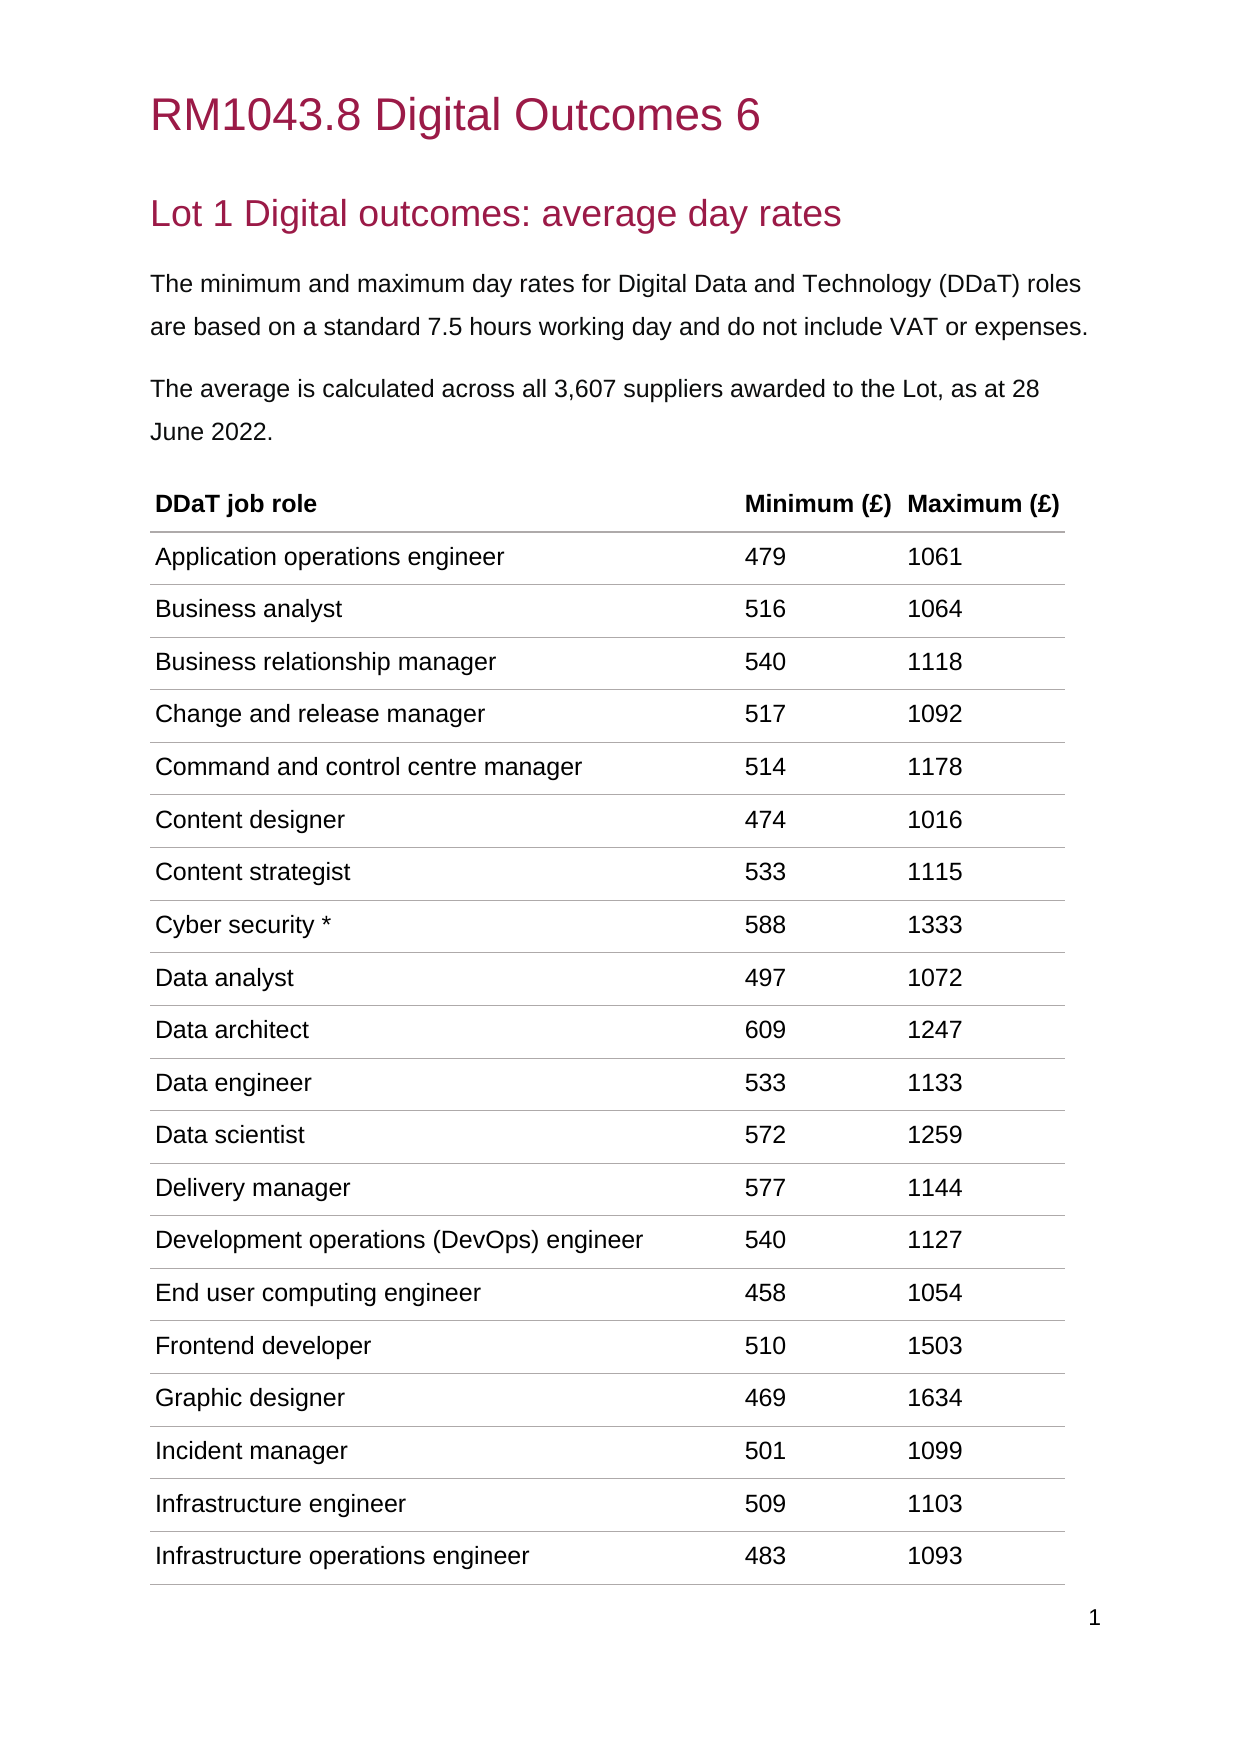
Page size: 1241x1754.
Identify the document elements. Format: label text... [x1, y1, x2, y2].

table_cell 516 [740, 585, 902, 637]
table_cell 1503 [902, 1321, 1065, 1373]
subtitle RM1043.8 Digital Outcomes 6 [150, 87, 1091, 140]
table_cell 1061 [902, 533, 1065, 584]
table_cell End user computing engineer [150, 1269, 740, 1320]
table_cell 588 [740, 901, 902, 952]
table_cell 1259 [902, 1111, 1065, 1163]
table_cell 483 [740, 1532, 902, 1583]
table_cell Frontend developer [150, 1321, 740, 1373]
table_cell Cyber security * [150, 901, 740, 952]
table_cell 1099 [902, 1427, 1065, 1478]
table_cell Infrastructure engineer [150, 1479, 740, 1531]
table_cell 1178 [902, 743, 1065, 794]
table_cell Infrastructure operations engineer [150, 1532, 740, 1583]
table_cell Data analyst [150, 953, 740, 1005]
table_header DDaT job role [150, 479, 740, 531]
table_cell 533 [740, 1059, 902, 1110]
table_cell Change and release manager [150, 690, 740, 742]
table_cell 1072 [902, 953, 1065, 1005]
table_cell Content designer [150, 795, 740, 847]
text The average is calculated across all 3,607 suppliers awarded to the Lot, as at 28 June 2022. [150, 374, 1091, 446]
table_cell 1127 [902, 1216, 1065, 1268]
table_cell 1103 [902, 1479, 1065, 1531]
table_header Maximum (£) [902, 479, 1065, 531]
table_cell 540 [740, 1216, 902, 1268]
table_header Minimum (£) [740, 479, 902, 531]
table_cell Development operations (DevOps) engineer [150, 1216, 740, 1268]
table_cell 1054 [902, 1269, 1065, 1320]
table_cell 469 [740, 1374, 902, 1426]
table_cell 1016 [902, 795, 1065, 847]
table_cell 497 [740, 953, 902, 1005]
table_cell 1064 [902, 585, 1065, 637]
table_cell 458 [740, 1269, 902, 1320]
table_cell Data scientist [150, 1111, 740, 1163]
table_cell 517 [740, 690, 902, 742]
table_cell 1247 [902, 1006, 1065, 1057]
table_cell 1092 [902, 690, 1065, 742]
table_cell 1333 [902, 901, 1065, 952]
table_cell 479 [740, 533, 902, 584]
table_cell 609 [740, 1006, 902, 1057]
table_cell 577 [740, 1164, 902, 1215]
table_cell Data architect [150, 1006, 740, 1057]
table_cell Business analyst [150, 585, 740, 637]
table_cell Business relationship manager [150, 638, 740, 689]
table_cell 533 [740, 848, 902, 899]
table_cell 501 [740, 1427, 902, 1478]
subtitle Lot 1 Digital outcomes: average day rates [150, 192, 1091, 235]
table_cell Content strategist [150, 848, 740, 899]
table_cell Incident manager [150, 1427, 740, 1478]
table_cell Graphic designer [150, 1374, 740, 1426]
table_cell 1133 [902, 1059, 1065, 1110]
table_cell 474 [740, 795, 902, 847]
table_cell Command and control centre manager [150, 743, 740, 794]
table_cell Data engineer [150, 1059, 740, 1110]
table_cell 509 [740, 1479, 902, 1531]
table_cell 1118 [902, 638, 1065, 689]
table_cell 540 [740, 638, 902, 689]
table_cell 510 [740, 1321, 902, 1373]
table_cell 1093 [902, 1532, 1065, 1583]
table_cell 1634 [902, 1374, 1065, 1426]
table_cell Application operations engineer [150, 533, 740, 584]
table_cell 1115 [902, 848, 1065, 899]
table_cell 572 [740, 1111, 902, 1163]
text The minimum and maximum day rates for Digital Data and Technology (DDaT) roles are based on a standard 7.5 hours working day and do not include VAT or expenses. [150, 269, 1091, 341]
table_cell 514 [740, 743, 902, 794]
table_cell 1144 [902, 1164, 1065, 1215]
table_cell Delivery manager [150, 1164, 740, 1215]
